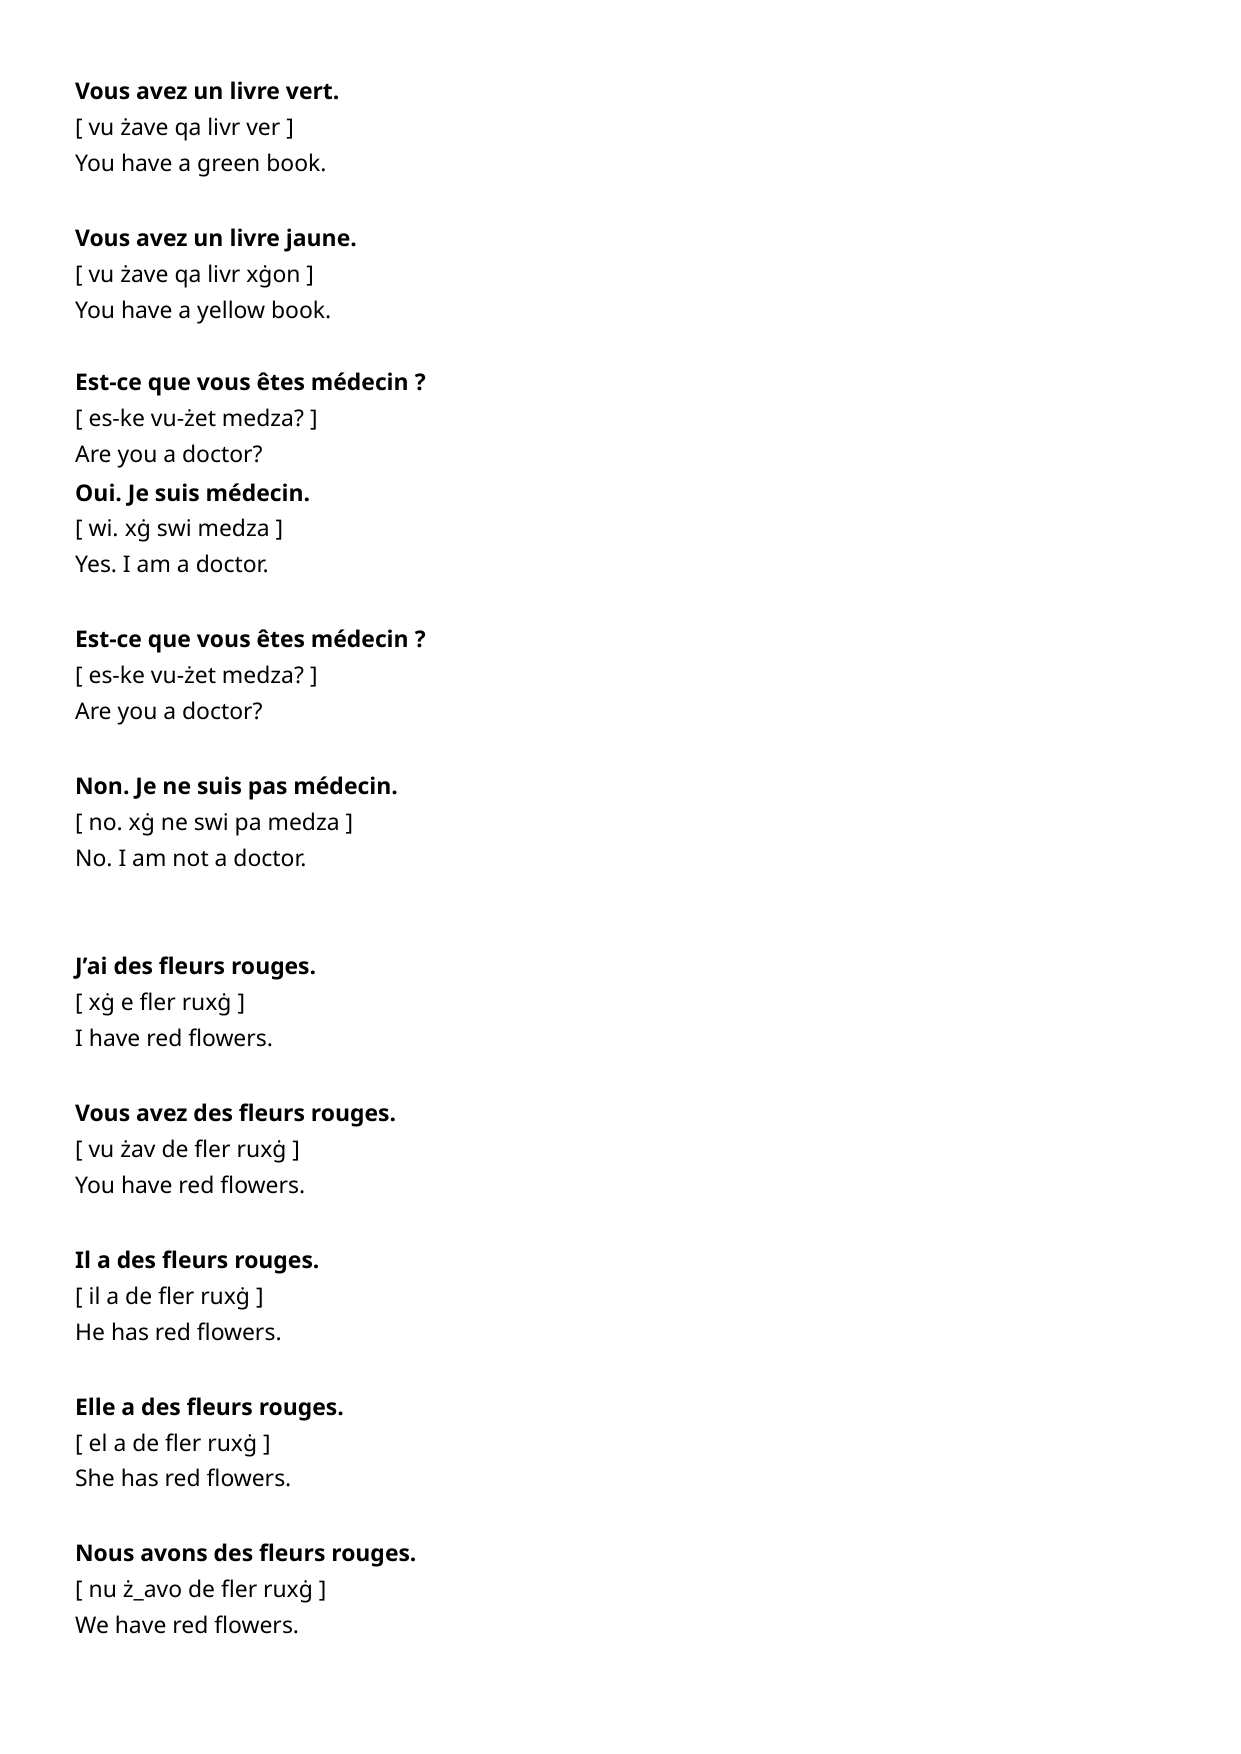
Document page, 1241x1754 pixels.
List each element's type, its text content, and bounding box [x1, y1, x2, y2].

text Il a des fleurs rouges. [ il a de fler ruxġ ] He has red flowers. [75, 1244, 1165, 1347]
text Est-ce que vous êtes médecin ? [ es-ke vu-żet medza? ] Are you a doctor? [75, 623, 1165, 726]
text Non. Je ne suis pas médecin. [ no. xġ ne swi pa medza ] No. I am not a doctor. J’ai des fleurs rouges. [ xġ e fler ruxġ ] I have red flowers. [75, 770, 1165, 1053]
text Vous avez un livre jaune. [ vu żave qa livr xġon ] You have a yellow book. Est-ce que vous êtes médecin ? [ es-ke vu-żet medza? ] Are you a doctor? [75, 222, 1165, 469]
text Nous avons des fleurs rouges. [ nu ż_avo de fler ruxġ ] We have red flowers. [75, 1537, 1165, 1641]
text Vous avez un livre vert. [ vu żave qa livr ver ] You have a green book. [75, 75, 1165, 178]
text Elle a des fleurs rouges. [ el a de fler ruxġ ] She has red flowers. [75, 1391, 1165, 1494]
text Vous avez des fleurs rouges. [ vu żav de fler ruxġ ] You have red flowers. [75, 1097, 1165, 1200]
text Oui. Je suis médecin. [ wi. xġ swi medza ] Yes. I am a doctor. [75, 476, 1165, 579]
